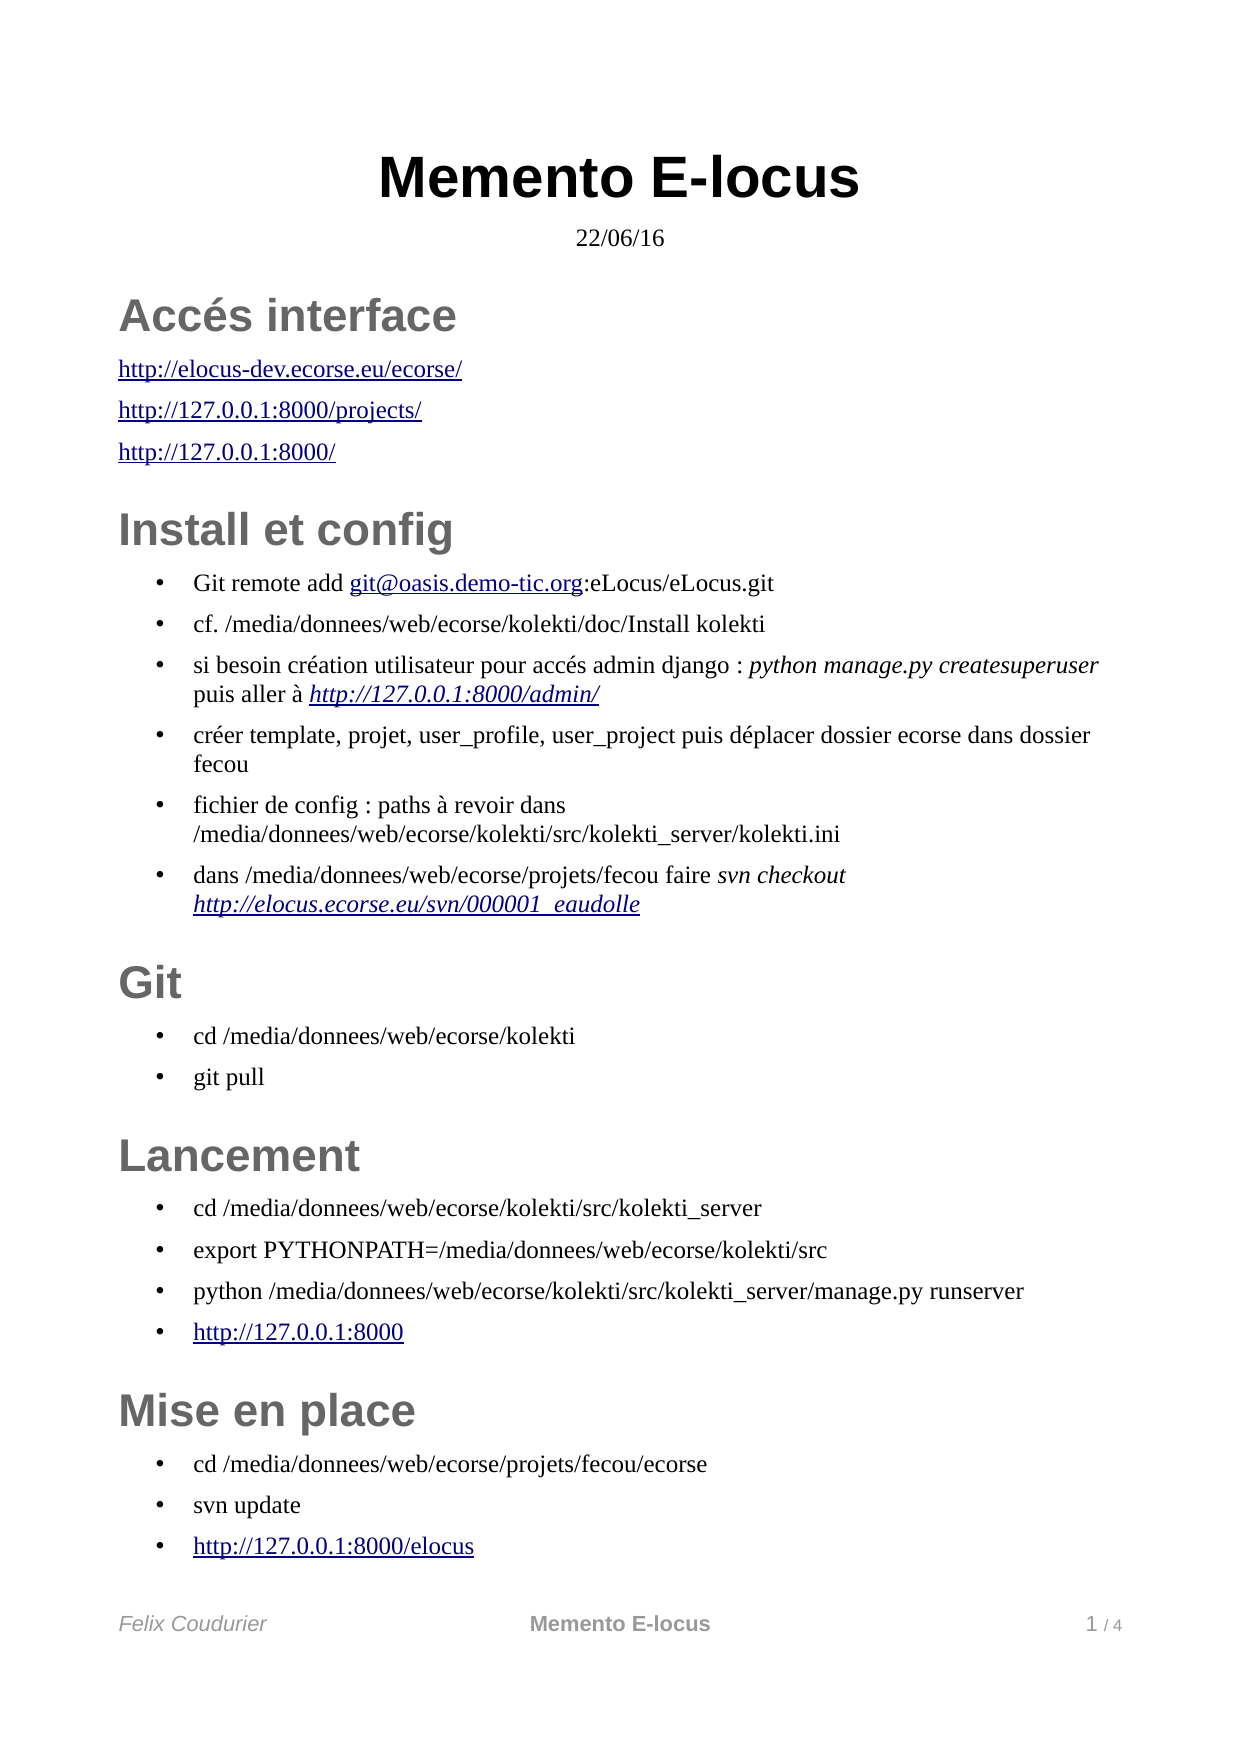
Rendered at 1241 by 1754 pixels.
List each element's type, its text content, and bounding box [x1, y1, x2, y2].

subtitle Accés interface [118, 289, 1122, 342]
subtitle Mise en place [118, 1383, 1122, 1436]
list http://127.0.0.1:8000 [156, 1317, 1122, 1346]
list cd /media/donnees/web/ecorse/projets/fecou/ecorse [156, 1449, 1122, 1477]
text 22/06/16 [118, 223, 1122, 251]
list git pull [156, 1062, 1122, 1091]
list dans /media/donnees/web/ecorse/projets/fecou faire svn checkout http://elocus.ecorse.eu/svn/000001_eaudolle [156, 861, 1122, 918]
text http://127.0.0.1:8000/projects/ [118, 395, 1122, 424]
title Memento E-locus [118, 143, 1122, 210]
text http://127.0.0.1:8000/ [118, 437, 1122, 465]
list Git remote add git@oasis.demo-tic.org:eLocus/eLocus.git [156, 568, 1122, 597]
list cd /media/donnees/web/ecorse/kolekti [156, 1021, 1122, 1049]
list python /media/donnees/web/ecorse/kolekti/src/kolekti_server/manage.py runserver [156, 1276, 1122, 1305]
list svn update [156, 1490, 1122, 1519]
list export PYTHONPATH=/media/donnees/web/ecorse/kolekti/src [156, 1235, 1122, 1263]
subtitle Install et config [118, 503, 1122, 556]
list http://127.0.0.1:8000/elocus [156, 1531, 1122, 1560]
list cf. /media/donnees/web/ecorse/kolekti/doc/Install kolekti [156, 609, 1122, 638]
text http://elocus-dev.ecorse.eu/ecorse/ [118, 354, 1122, 383]
subtitle Git [118, 956, 1122, 1008]
list fichier de config : paths à revoir dans /media/donnees/web/ecorse/kolekti/src/kolekti_server/kolekti.ini [156, 791, 1122, 848]
list créer template, projet, user_profile, user_project puis déplacer dossier ecorse dans dossier fecou [156, 721, 1122, 778]
subtitle Lancement [118, 1128, 1122, 1181]
list cd /media/donnees/web/ecorse/kolekti/src/kolekti_server [156, 1193, 1122, 1222]
list si besoin création utilisateur pour accés admin django : python manage.py createsuperuser puis aller à http://127.0.0.1:8000/admin/ [156, 651, 1122, 708]
